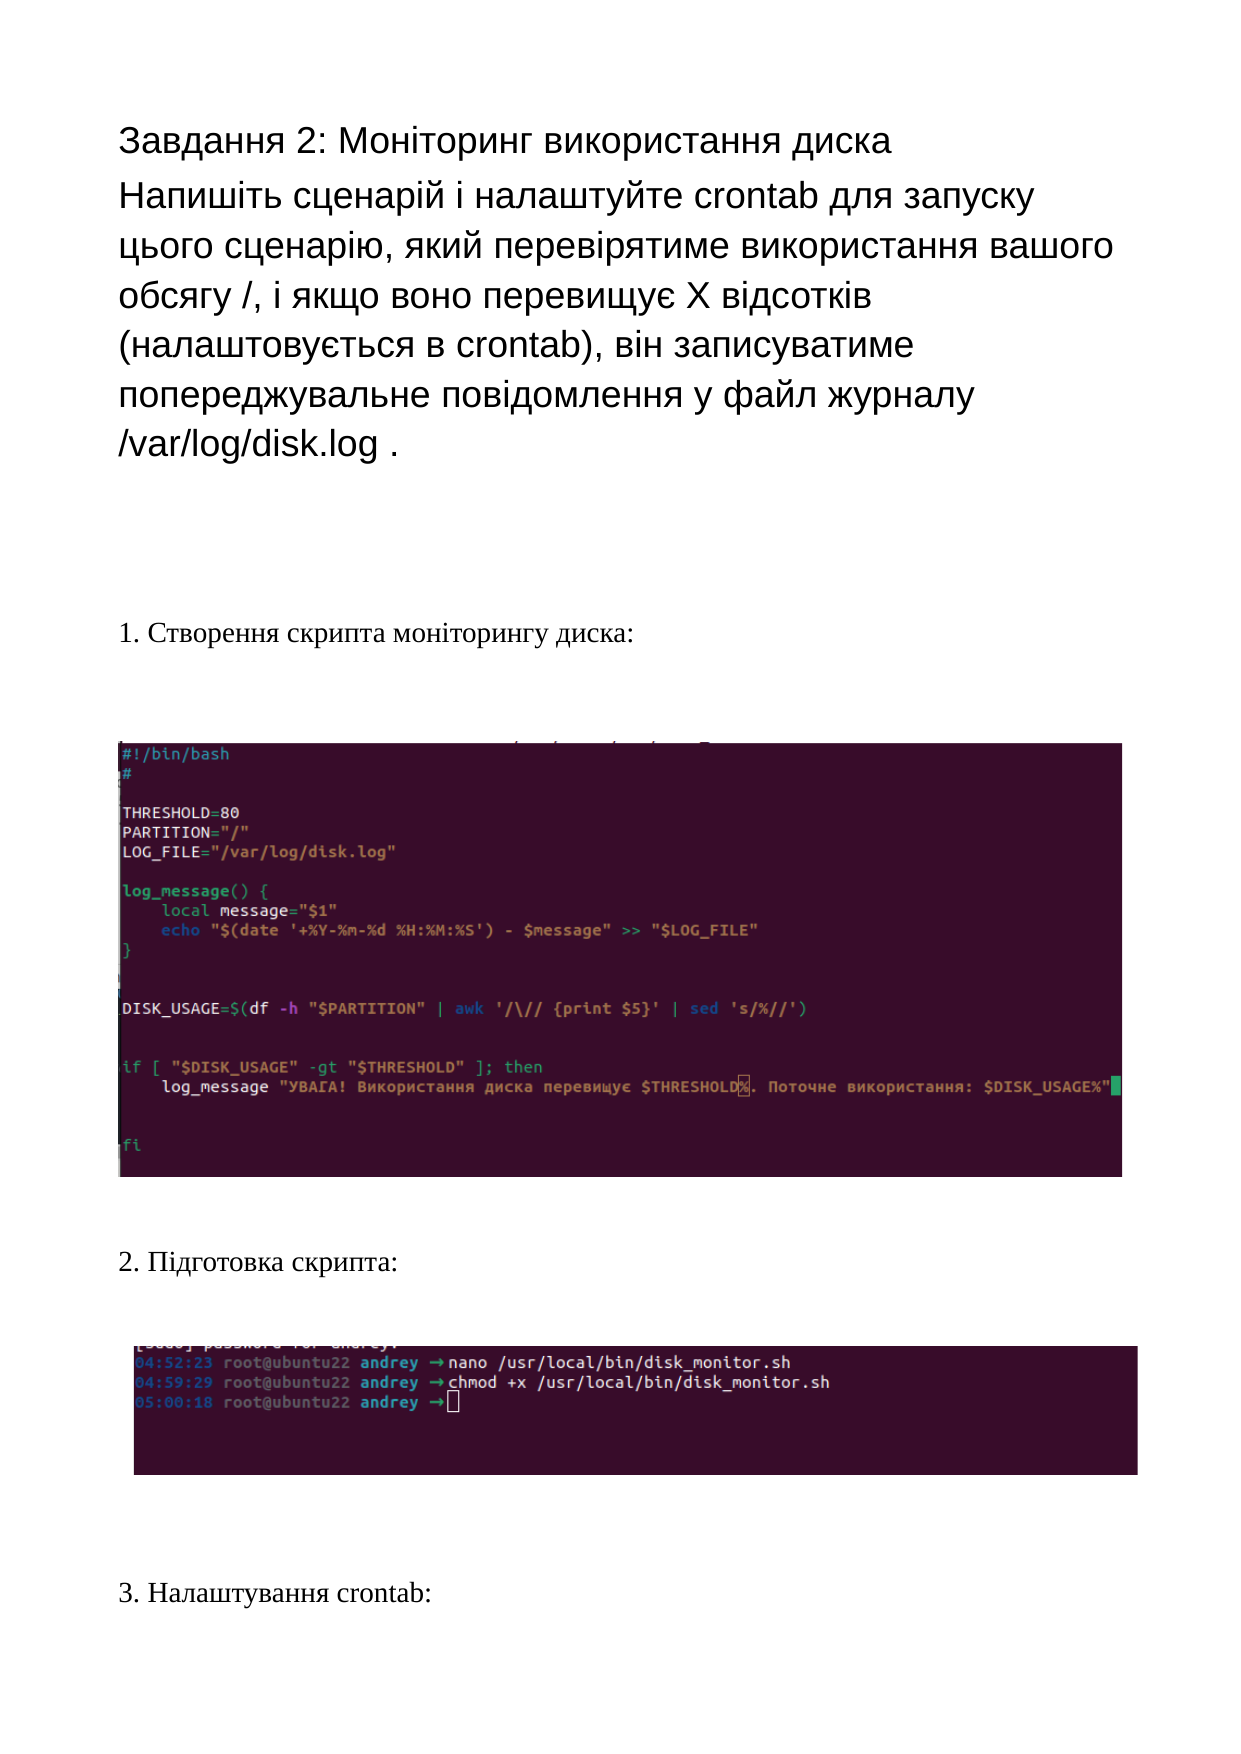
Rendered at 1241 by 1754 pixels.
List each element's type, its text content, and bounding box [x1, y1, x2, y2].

text 1. Створення скрипта моніторингу диска: [118, 615, 1122, 648]
picture [133, 1346, 1138, 1475]
picture [118, 741, 1123, 1177]
text Напишіть сценарій і налаштуйте crontab для запуску цього сценарію, який перевірятиме використання вашого обсягу /, і якщо воно перевищує X відсотків (налаштовується в crontab), він записуватиме попереджувальне повідомлення у файл журналу /var/log/disk.log . [118, 174, 1122, 465]
text 2. Підготовка скрипта: [118, 1244, 1122, 1277]
subtitle Завдання 2: Моніторинг використання диска [118, 118, 1122, 161]
text 3. Налаштування crontab: [118, 1575, 1122, 1608]
